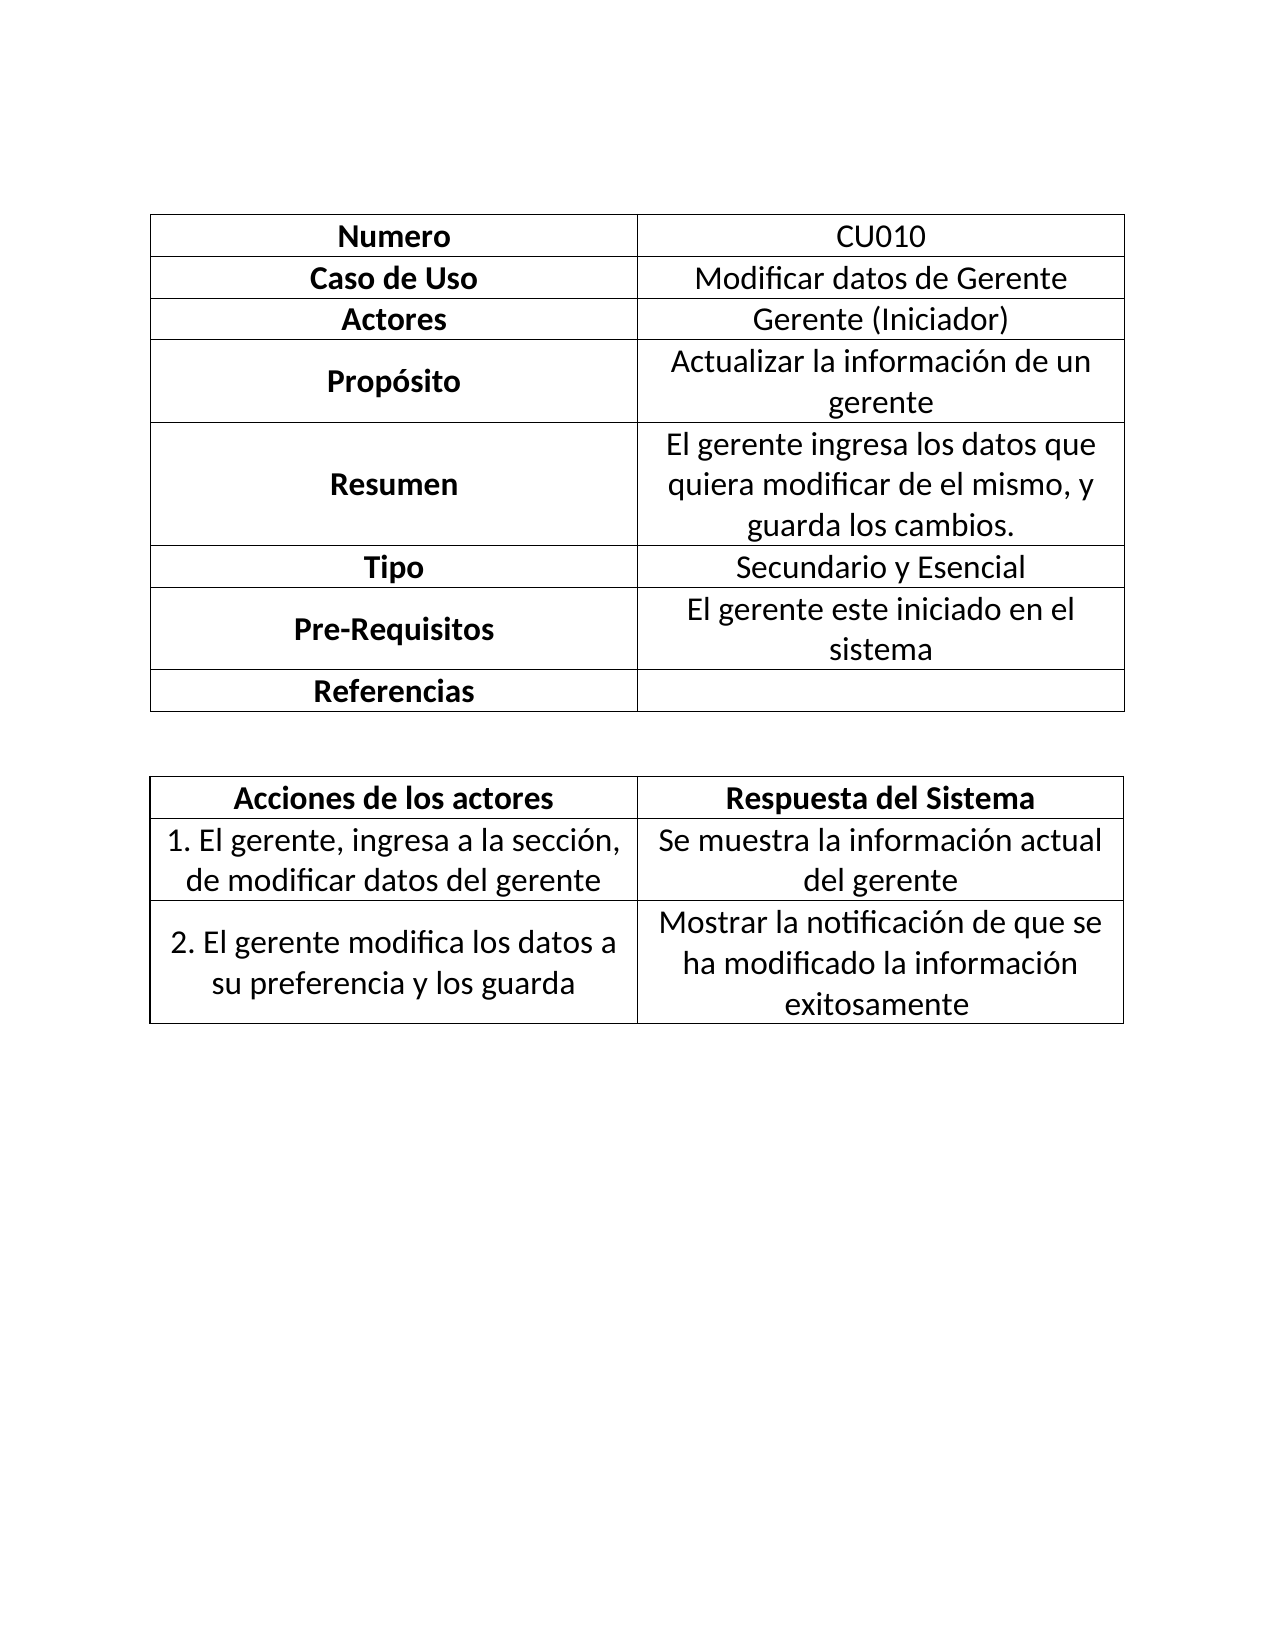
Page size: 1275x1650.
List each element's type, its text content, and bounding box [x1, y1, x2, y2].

table_cell Secundario y Esencial [638, 546, 1124, 587]
table_cell El gerente este iniciado en el sistema [638, 588, 1124, 669]
table_cell Tipo [151, 546, 637, 587]
table_cell Resumen [151, 423, 637, 545]
table_cell Pre-Requisitos [151, 588, 637, 669]
table_cell El gerente ingresa los datos que quiera modificar de el mismo, y guarda los cambios. [638, 423, 1124, 545]
table_cell Modificar datos de Gerente [638, 257, 1124, 297]
table_cell Mostrar la notificación de que se ha modificado la información exitosamente [638, 901, 1123, 1023]
table_cell 2. El gerente modifica los datos a su preferencia y los guarda [151, 901, 637, 1023]
table_cell Referencias [151, 670, 637, 711]
table_cell Actores [151, 299, 637, 339]
table_header Respuesta del Sistema [638, 777, 1123, 818]
table_cell Caso de Uso [151, 257, 637, 297]
table_cell Actualizar la información de un gerente [638, 340, 1124, 422]
table_cell Gerente (Iniciador) [638, 299, 1124, 339]
table_header Numero [151, 215, 637, 256]
table_cell 1. El gerente, ingresa a la sección, de modificar datos del gerente [151, 819, 637, 900]
table_header CU010 [638, 215, 1124, 256]
table_header Acciones de los actores [151, 777, 637, 818]
table_cell Propósito [151, 340, 637, 422]
table_cell [638, 670, 1124, 711]
table_cell Se muestra la información actual del gerente [638, 819, 1123, 900]
